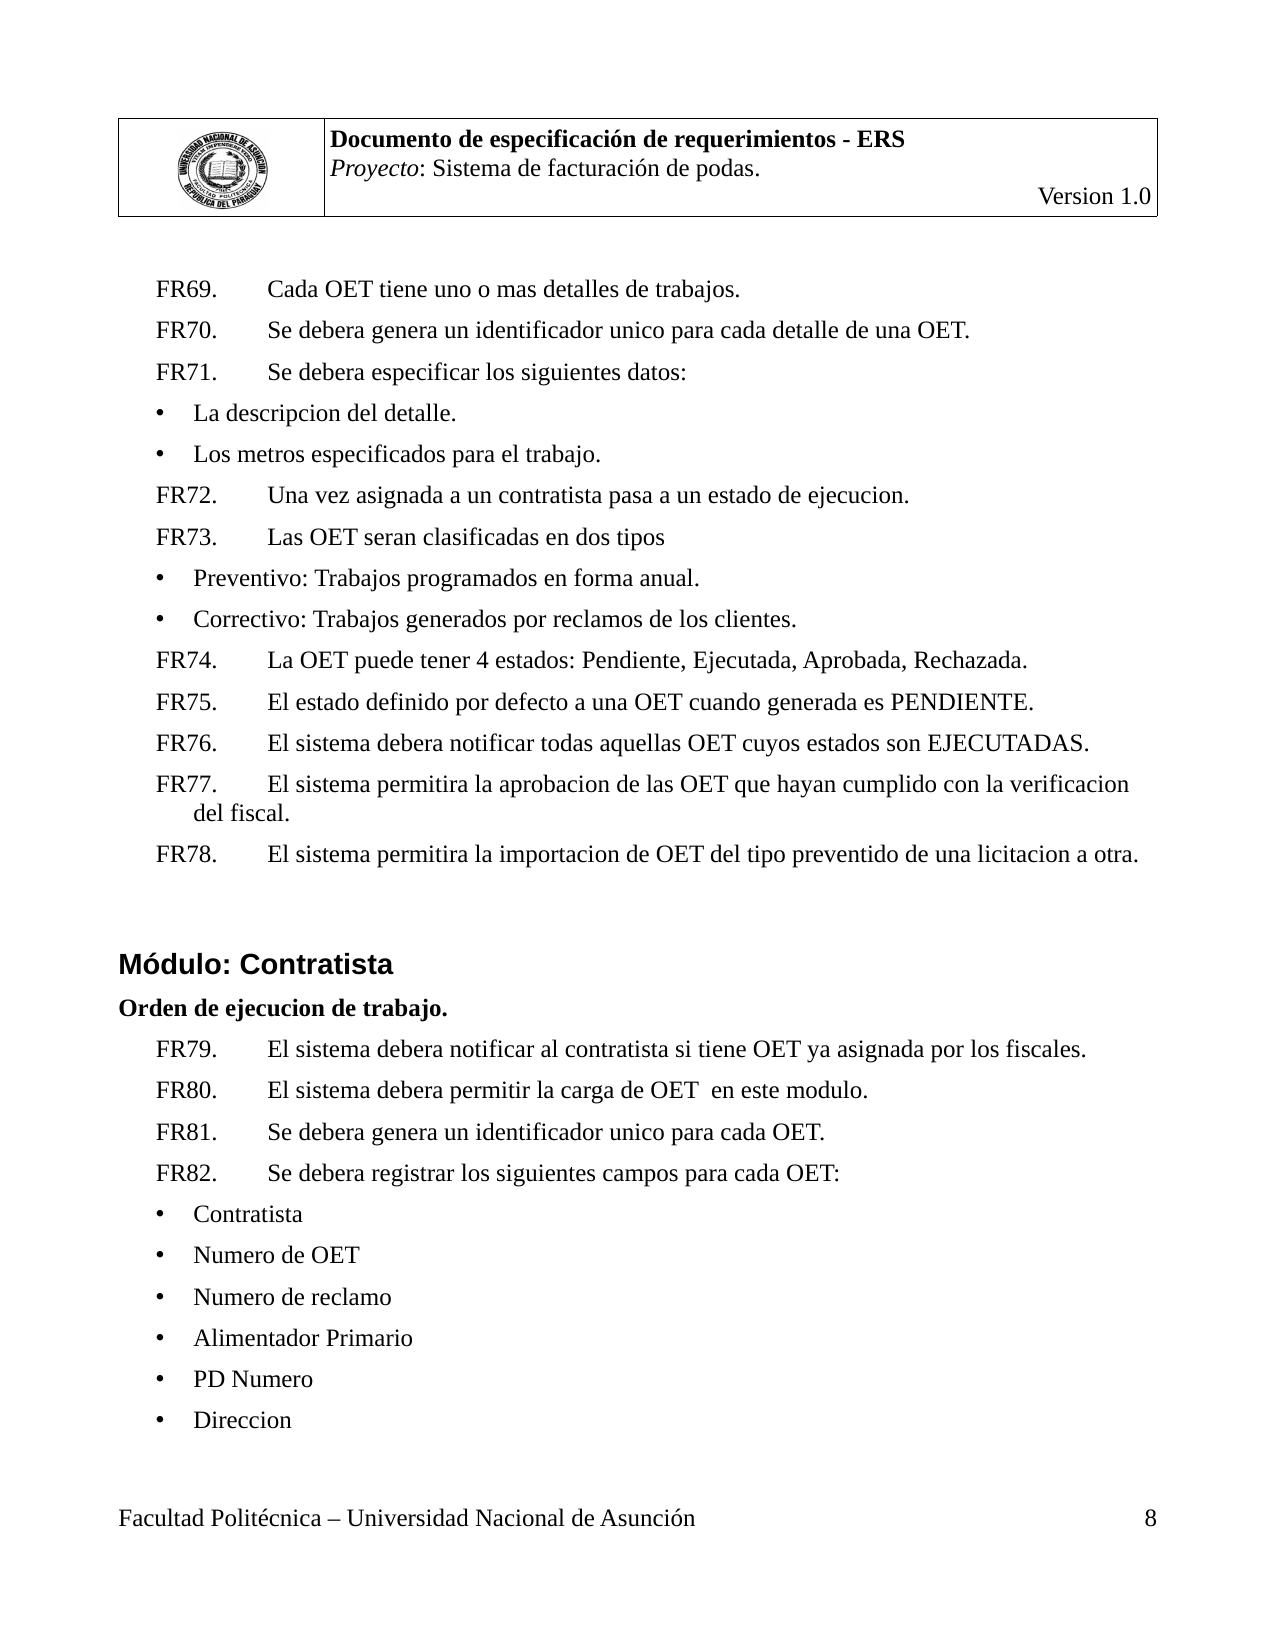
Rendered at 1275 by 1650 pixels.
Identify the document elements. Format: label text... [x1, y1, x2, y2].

list El estado definido por defecto a una OET cuando generada es PENDIENTE. [156, 687, 1157, 716]
subtitle Módulo: Contratista [118, 947, 1157, 980]
list Se debera especificar los siguientes datos: [156, 357, 1157, 386]
list El sistema permitira la aprobacion de las OET que hayan cumplido con la verificacion del fiscal. [156, 769, 1157, 827]
list Se debera genera un identificador unico para cada OET. [156, 1117, 1157, 1145]
picture [177, 130, 271, 213]
list El sistema permitira la importacion de OET del tipo preventido de una licitacion a otra. [156, 839, 1157, 868]
list Las OET seran clasificadas en dos tipos [156, 522, 1157, 551]
list Numero de OET [156, 1240, 1157, 1269]
list La descripcion del detalle. [156, 398, 1157, 427]
list Cada OET tiene uno o mas detalles de trabajos. [156, 274, 1157, 303]
list El sistema debera notificar todas aquellas OET cuyos estados son EJECUTADAS. [156, 728, 1157, 757]
list Una vez asignada a un contratista pasa a un estado de ejecucion. [156, 481, 1157, 509]
list Contratista [156, 1199, 1157, 1228]
list Direccion [156, 1405, 1157, 1434]
list PD Numero [156, 1364, 1157, 1393]
list El sistema debera permitir la carga de OET en este modulo. [156, 1075, 1157, 1104]
list Se debera genera un identificador unico para cada detalle de una OET. [156, 316, 1157, 344]
list Numero de reclamo [156, 1282, 1157, 1310]
list Los metros especificados para el trabajo. [156, 439, 1157, 468]
list El sistema debera notificar al contratista si tiene OET ya asignada por los fiscales. [156, 1034, 1157, 1063]
list Alimentador Primario [156, 1323, 1157, 1352]
list La OET puede tener 4 estados: Pendiente, Ejecutada, Aprobada, Rechazada. [156, 646, 1157, 674]
text Orden de ejecucion de trabajo. [118, 993, 1157, 1022]
list Preventivo: Trabajos programados en forma anual. [156, 563, 1157, 592]
list Se debera registrar los siguientes campos para cada OET: [156, 1158, 1157, 1187]
list Correctivo: Trabajos generados por reclamos de los clientes. [156, 604, 1157, 633]
